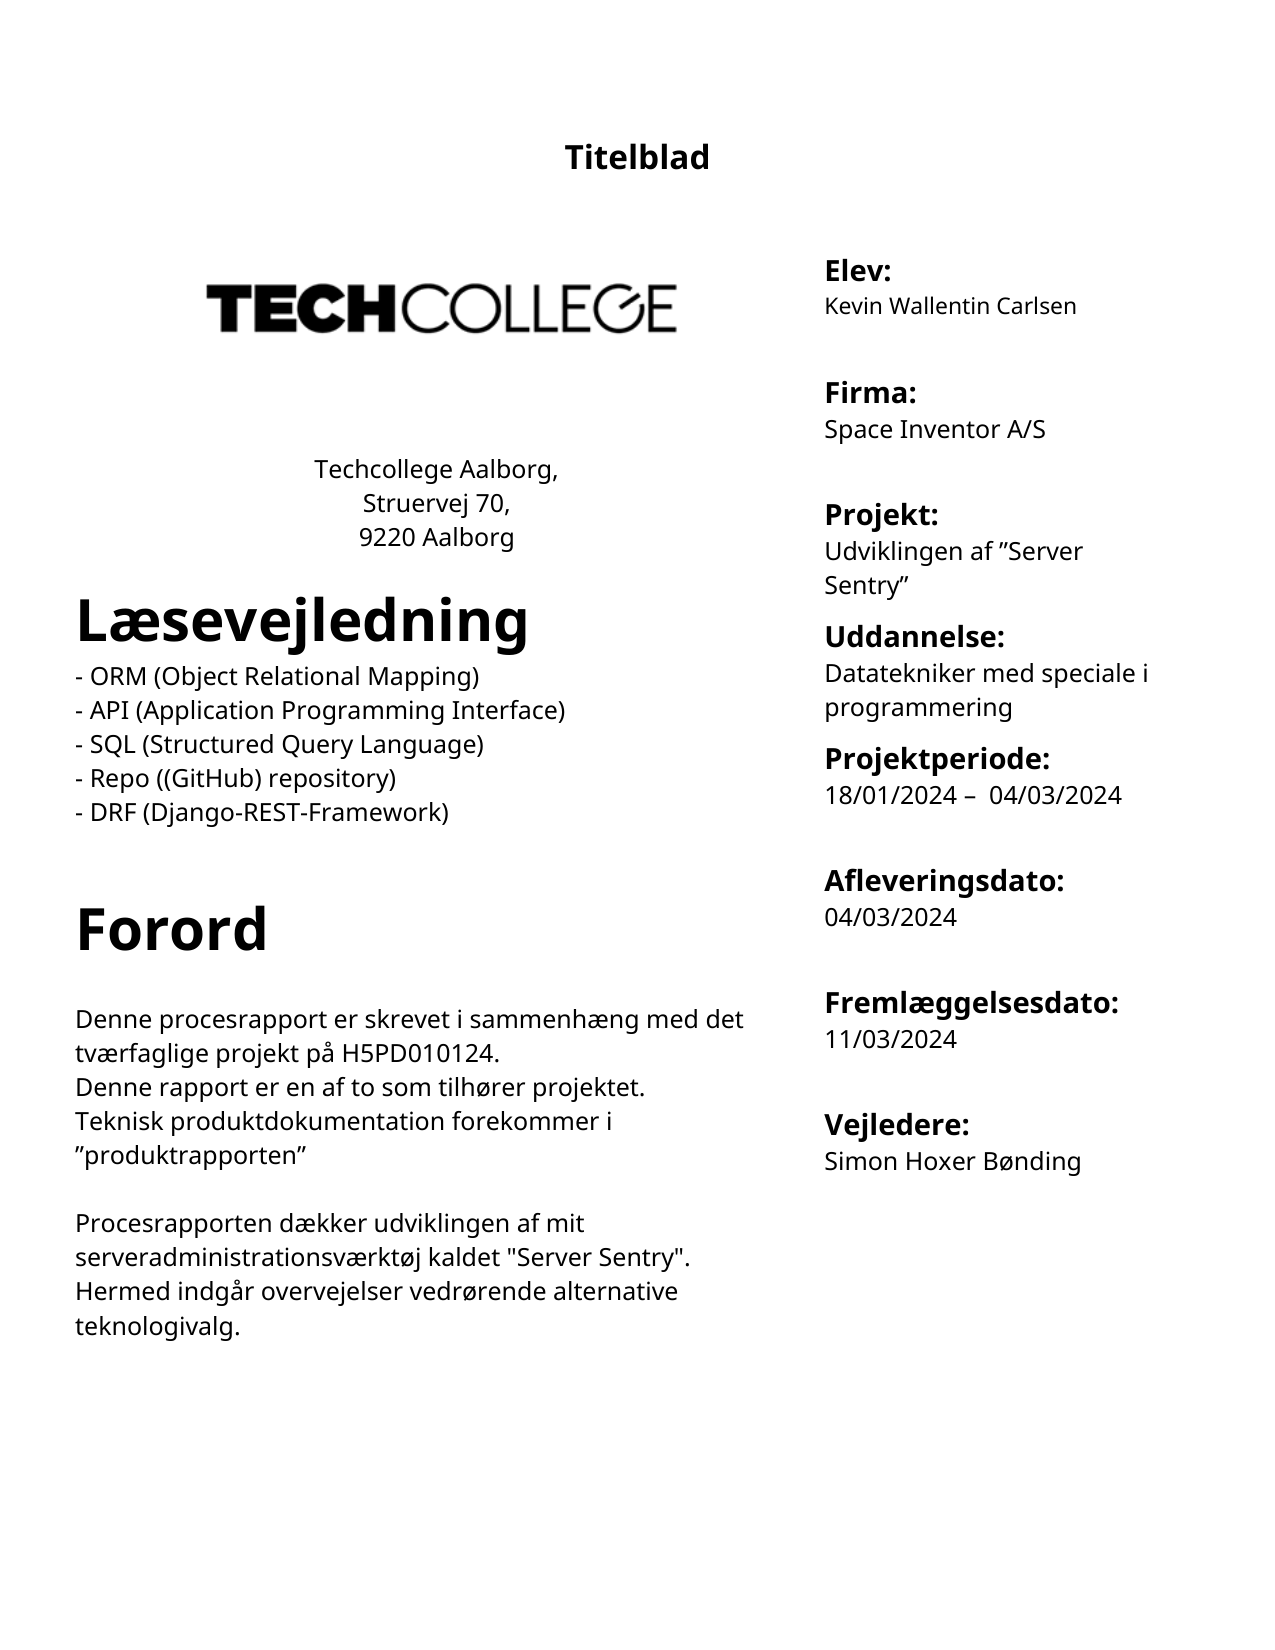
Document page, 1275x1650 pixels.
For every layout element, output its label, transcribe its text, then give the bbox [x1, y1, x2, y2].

table_cell Projekt: Udviklingen af ”Server Sentry” [813, 494, 1185, 616]
text - API (Application Programming Interface) [75, 693, 813, 727]
text Techcollege Aalborg, [75, 452, 813, 486]
subtitle Titelblad [75, 134, 1200, 179]
picture [206, 215, 715, 412]
subtitle [1185, 579, 1200, 659]
table_cell [813, 1226, 1185, 1338]
table_cell Afleveringsdato: 04/03/2024 [813, 860, 1185, 982]
table_cell Uddannelse: Datatekniker med speciale i programmering [813, 616, 1185, 738]
text Teknisk produktdokumentation forekommer i ”produktrapporten” Procesrapporten dækker udviklingen af mit serveradministrationsværktøj kaldet "Server Sentry". [75, 1104, 813, 1274]
text [1185, 520, 1200, 554]
text 9220 Aalborg [75, 520, 813, 554]
text - Repo ((GitHub) repository) [75, 761, 813, 795]
text Denne procesrapport er skrevet i sammenhæng med det tværfaglige projekt på H5PD010124. [75, 1002, 813, 1070]
text Denne rapport er en af to som tilhører projektet. [75, 1070, 813, 1104]
subtitle [1185, 888, 1200, 967]
text Struervej 70, [75, 486, 813, 520]
table_header Elev: Kevin Wallentin Carlsen [813, 250, 1185, 372]
subtitle Læsevejledning [75, 579, 813, 659]
table_cell Firma: Space Inventor A/S [813, 372, 1185, 494]
table_cell Vejledere: Simon Hoxer Bønding [813, 1104, 1185, 1226]
text Hermed indgår overvejelser vedrørende alternative teknologivalg. [75, 1274, 1200, 1342]
text [1185, 452, 1200, 486]
text - SQL (Structured Query Language) [75, 727, 813, 761]
text - DRF (Django-REST-Framework) [75, 795, 813, 829]
text - ORM (Object Relational Mapping) [75, 659, 813, 693]
subtitle Forord [75, 888, 813, 967]
table_cell Fremlæggelsesdato: 11/03/2024 [813, 982, 1185, 1104]
table_cell Projektperiode: 18/01/2024 – 04/03/2024 [813, 738, 1185, 860]
text [1185, 486, 1200, 520]
